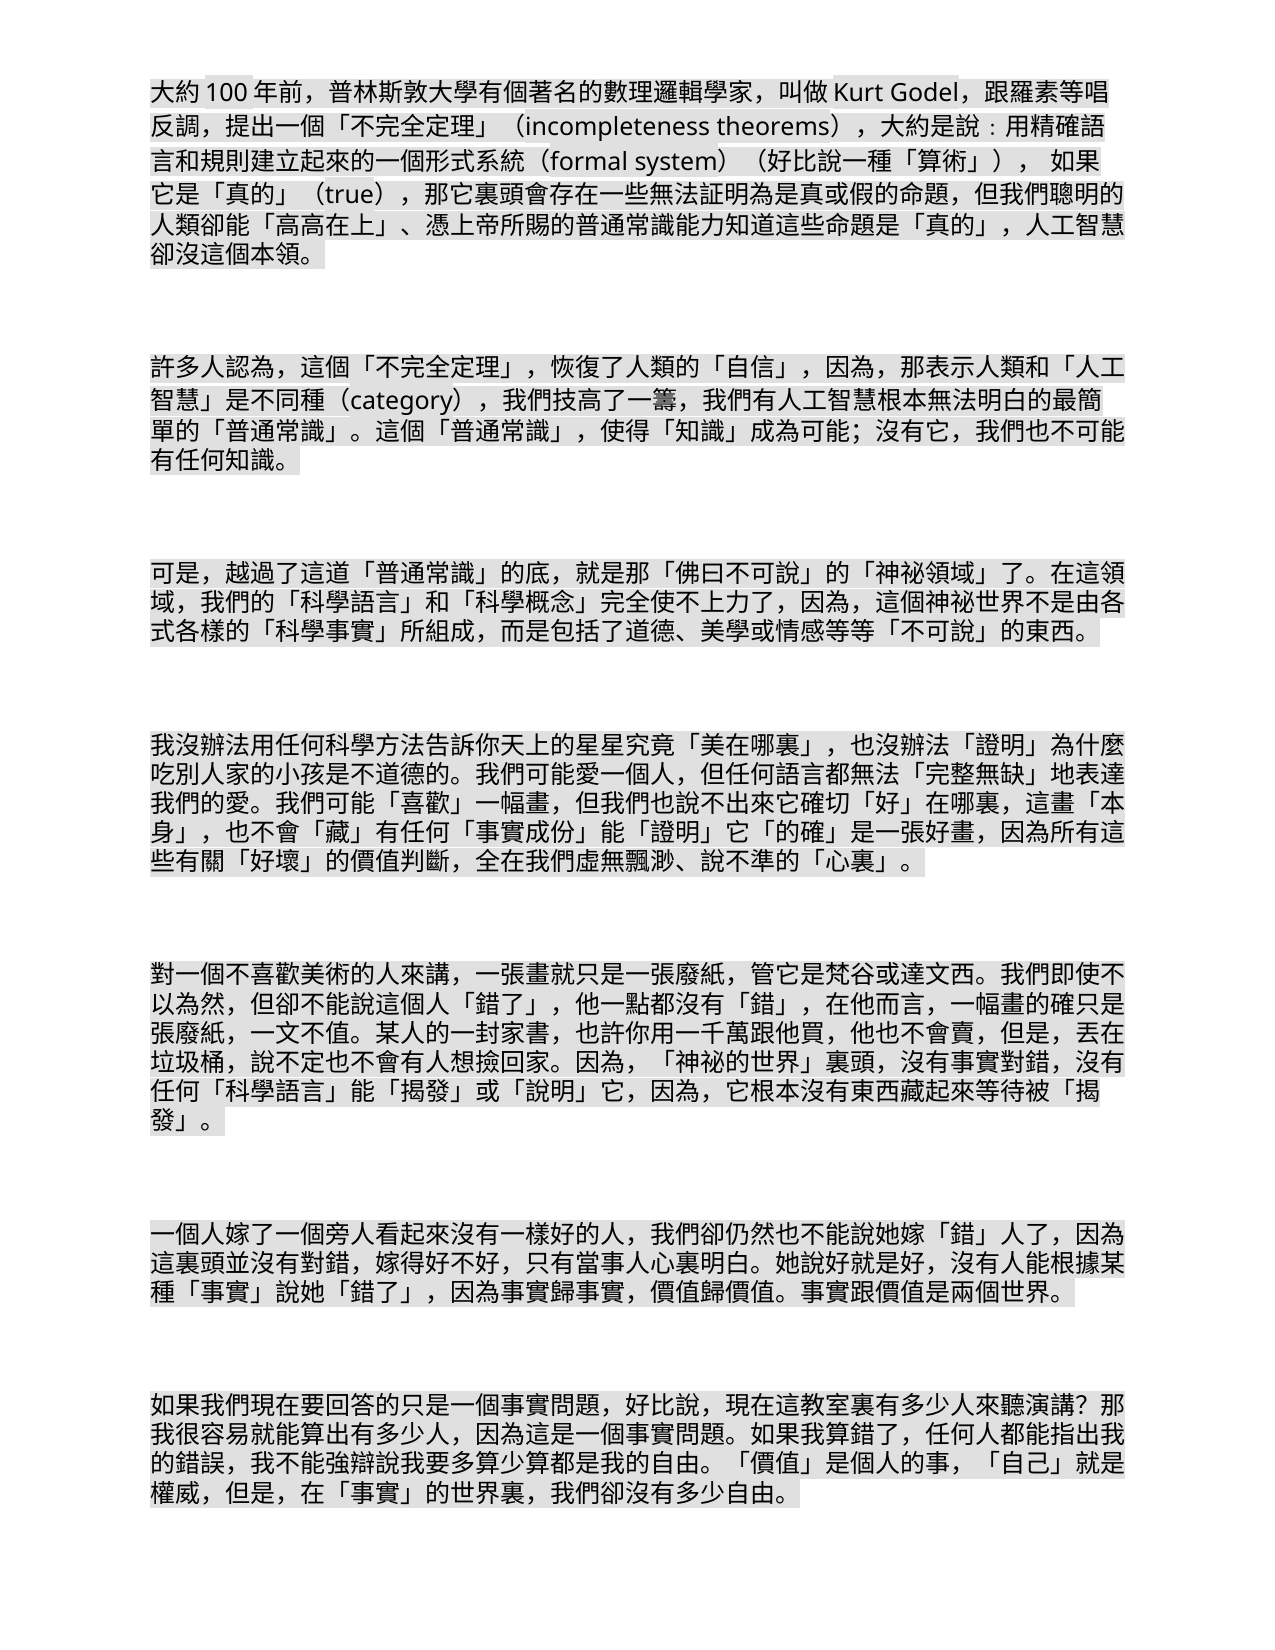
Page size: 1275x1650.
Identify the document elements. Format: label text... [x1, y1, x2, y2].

text 許多人認為，這個「不完全定理」，恢復了人類的「自信」，因為，那表示人類和「人工智慧」是不同種（category），我們技高了一籌，我們有人工智慧根本無法明白的最簡單的「普通常識」。這個「普通常識」，使得「知識」成為可能；沒有它，我們也不可能有任何知識。 [150, 354, 1125, 475]
text 我沒辦法用任何科學方法告訴你天上的星星究竟「美在哪裏」，也沒辦法「證明」為什麼吃別人家的小孩是不道德的。我們可能愛一個人，但任何語言都無法「完整無缺」地表達我們的愛。我們可能「喜歡」一幅畫，但我們也說不出來它確切「好」在哪裏，這畫「本身」，也不會「藏」有任何「事實成份」能「證明」它「的確」是一張好畫，因為所有這些有關「好壞」的價值判斷，全在我們虛無飄渺、說不準的「心裏」。 [150, 731, 1125, 877]
text 一個人嫁了一個旁人看起來沒有一樣好的人，我們卻仍然也不能說她嫁「錯」人了，因為這裏頭並沒有對錯，嫁得好不好，只有當事人心裏明白。她說好就是好，沒有人能根據某種「事實」說她「錯了」，因為事實歸事實，價值歸價值。事實跟價值是兩個世界。 [150, 1220, 1125, 1307]
text 大約100年前，普林斯敦大學有個著名的數理邏輯學家，叫做Kurt Godel，跟羅素等唱反調，提出一個「不完全定理」（incompleteness theorems），大約是說﹕用精確語言和規則建立起來的一個形式系統（formal system）（好比說一種「算術」）， 如果它是「真的」（true），那它裏頭會存在一些無法証明為是真或假的命題，但我們聰明的人類卻能「高高在上」、憑上帝所賜的普通常識能力知道這些命題是「真的」，人工智慧卻沒這個本領。 [150, 75, 1125, 269]
text 對一個不喜歡美術的人來講，一張畫就只是一張廢紙，管它是梵谷或達文西。我們即使不以為然，但卻不能說這個人「錯了」，他一點都沒有「錯」，在他而言，一幅畫的確只是張廢紙，一文不值。某人的一封家書，也許你用一千萬跟他買，他也不會賣，但是，丟在垃圾桶，說不定也不會有人想撿回家。因為，「神祕的世界」裏頭，沒有事實對錯，沒有任何「科學語言」能「揭發」或「說明」它，因為，它根本沒有東西藏起來等待被「揭發」。 [150, 961, 1125, 1136]
text 可是，越過了這道「普通常識」的底，就是那「佛曰不可說」的「神祕領域」了。在這領域，我們的「科學語言」和「科學概念」完全使不上力了，因為，這個神祕世界不是由各式各樣的「科學事實」所組成，而是包括了道德、美學或情感等等「不可說」的東西。 [150, 559, 1125, 647]
text 如果我們現在要回答的只是一個事實問題，好比說，現在這教室裏有多少人來聽演講？那我很容易就能算出有多少人，因為這是一個事實問題。如果我算錯了，任何人都能指出我的錯誤，我不能強辯說我要多算少算都是我的自由。「價值」是個人的事，「自己」就是權威，但是，在「事實」的世界裏，我們卻沒有多少自由。 [150, 1391, 1125, 1508]
